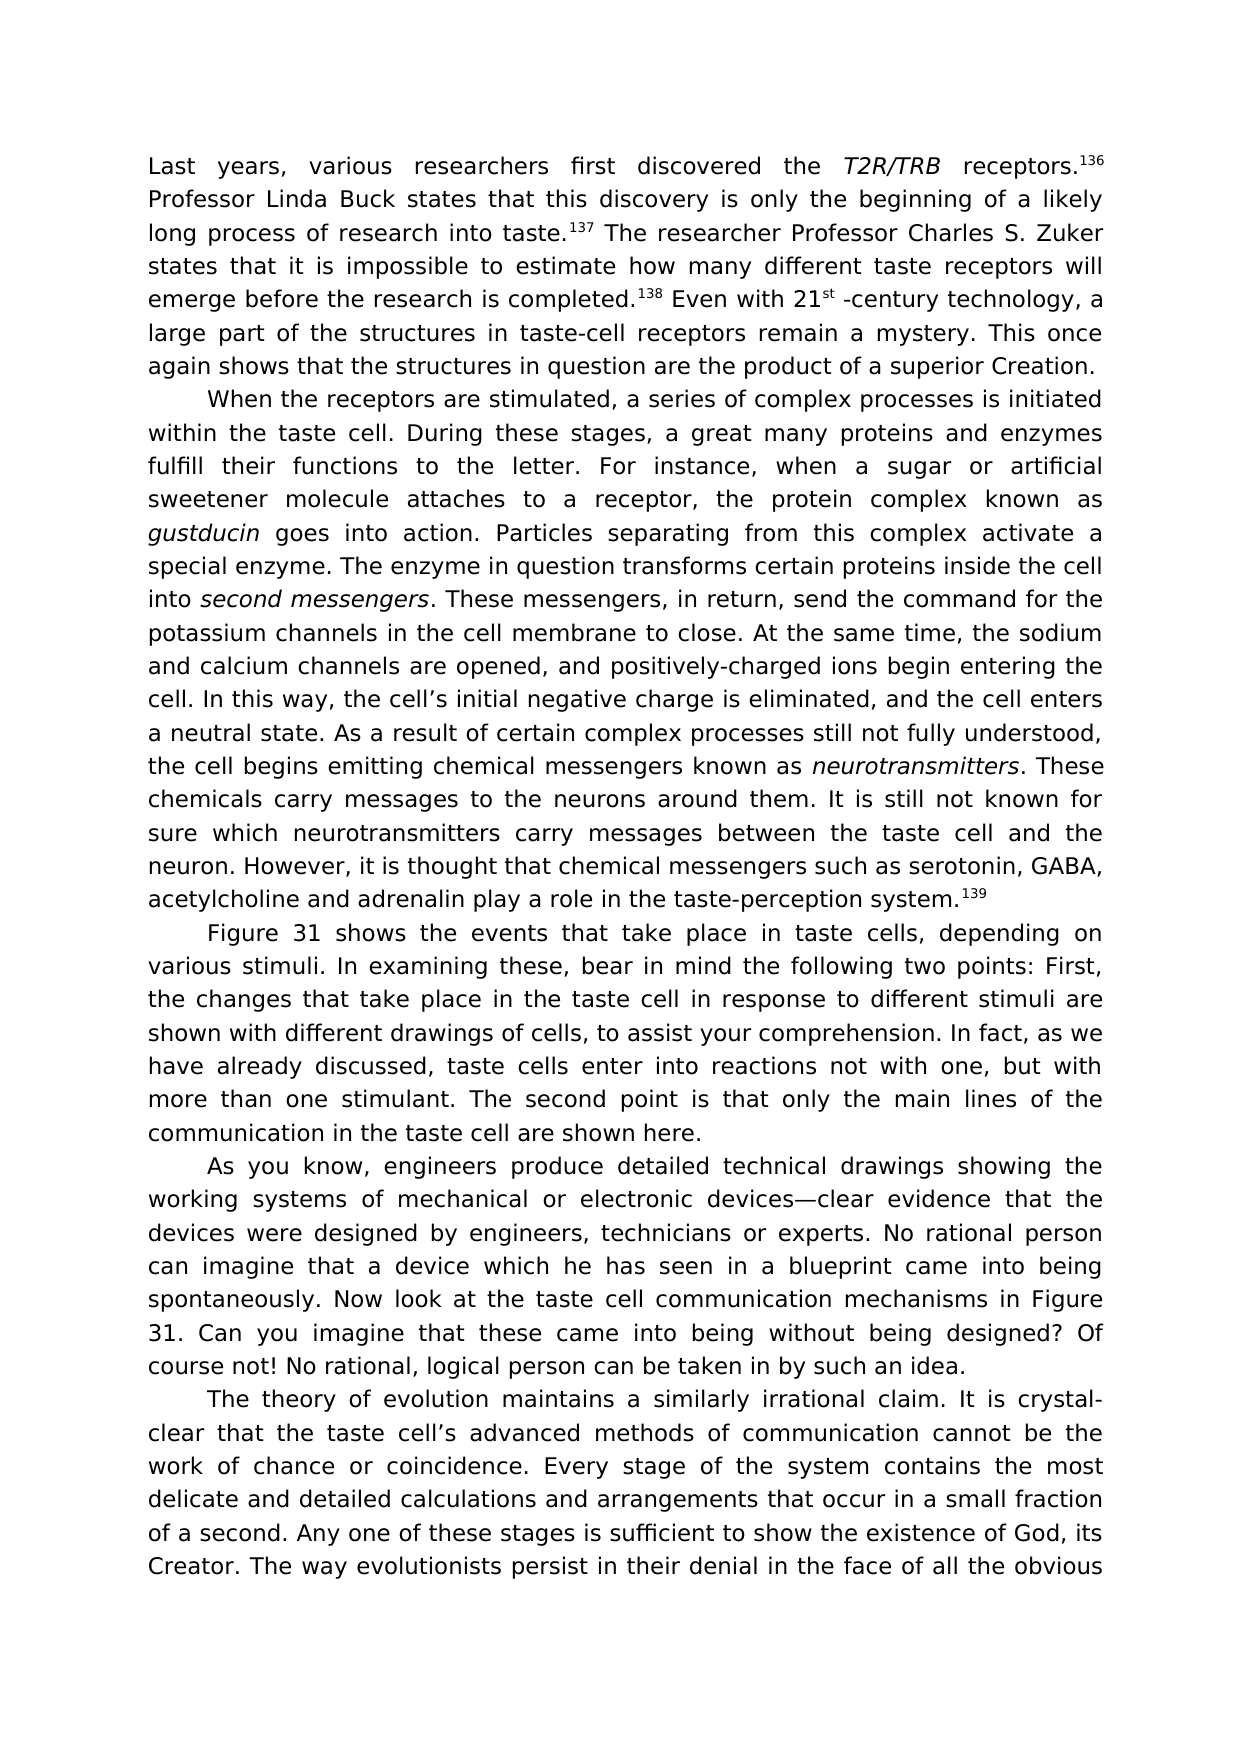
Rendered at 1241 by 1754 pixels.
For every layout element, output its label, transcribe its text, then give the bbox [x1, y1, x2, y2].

text Figure 31 shows the events that take place in taste cells, depending on various stimuli. In examining these, bear in mind the following two points: First, the changes that take place in the taste cell in response to different stimuli are shown with different drawings of cells, to assist your comprehension. In fact, as we have already discussed, taste cells enter into reactions not with one, but with more than one stimulant. The second point is that only the main lines of the communication in the taste cell are shown here. [148, 914, 1104, 1148]
text As you know, engineers produce detailed technical drawings showing the working systems of mechanical or electronic devices—clear evidence that the devices were designed by engineers, technicians or experts. No rational person can imagine that a device which he has seen in a blueprint came into being spontaneously. Now look at the taste cell communication mechanisms in Figure 31. Can you imagine that these came into being without being designed? Of course not! No rational, logical person can be taken in by such an idea. [148, 1148, 1104, 1381]
text When the receptors are stimulated, a series of complex processes is initiated within the taste cell. During these stages, a great many proteins and enzymes fulfill their functions to the letter. For instance, when a sugar or artificial sweetener molecule attaches to a receptor, the protein complex known as gustducin goes into action. Particles separating from this complex activate a special enzyme. The enzyme in question transforms certain proteins inside the cell into second messengers. These messengers, in return, send the command for the potassium channels in the cell membrane to close. At the same time, the sodium and calcium channels are opened, and positively-charged ions begin entering the cell. In this way, the cell’s initial negative charge is eliminated, and the cell enters a neutral state. As a result of certain complex processes still not fully understood, the cell begins emitting chemical messengers known as neurotransmitters. These chemicals carry messages to the neurons around them. It is still not known for sure which neurotransmitters carry messages between the taste cell and the neuron. However, it is thought that chemical messengers such as serotonin, GABA, acetylcholine and adrenalin play a role in the taste-perception system. [148, 381, 1104, 914]
text Last years, various researchers first discovered the T2R/TRB receptors. Professor Linda Buck states that this discovery is only the beginning of a likely long process of research into taste. The researcher Professor Charles S. Zuker states that it is impossible to estimate how many different taste receptors will emerge before the research is completed. Even with 21st -century technology, a large part of the structures in taste-cell receptors remain a mystery. This once again shows that the structures in question are the product of a superior Creation. [148, 148, 1104, 381]
text The theory of evolution maintains a similarly irrational claim. It is crystal-clear that the taste cell’s advanced methods of communication cannot be the work of chance or coincidence. Every stage of the system contains the most delicate and detailed calculations and arrangements that occur in a small fraction of a second. Any one of these stages is sufficient to show the existence of God, its Creator. The way evolutionists persist in their denial in the face of all the obvious [148, 1381, 1104, 1581]
